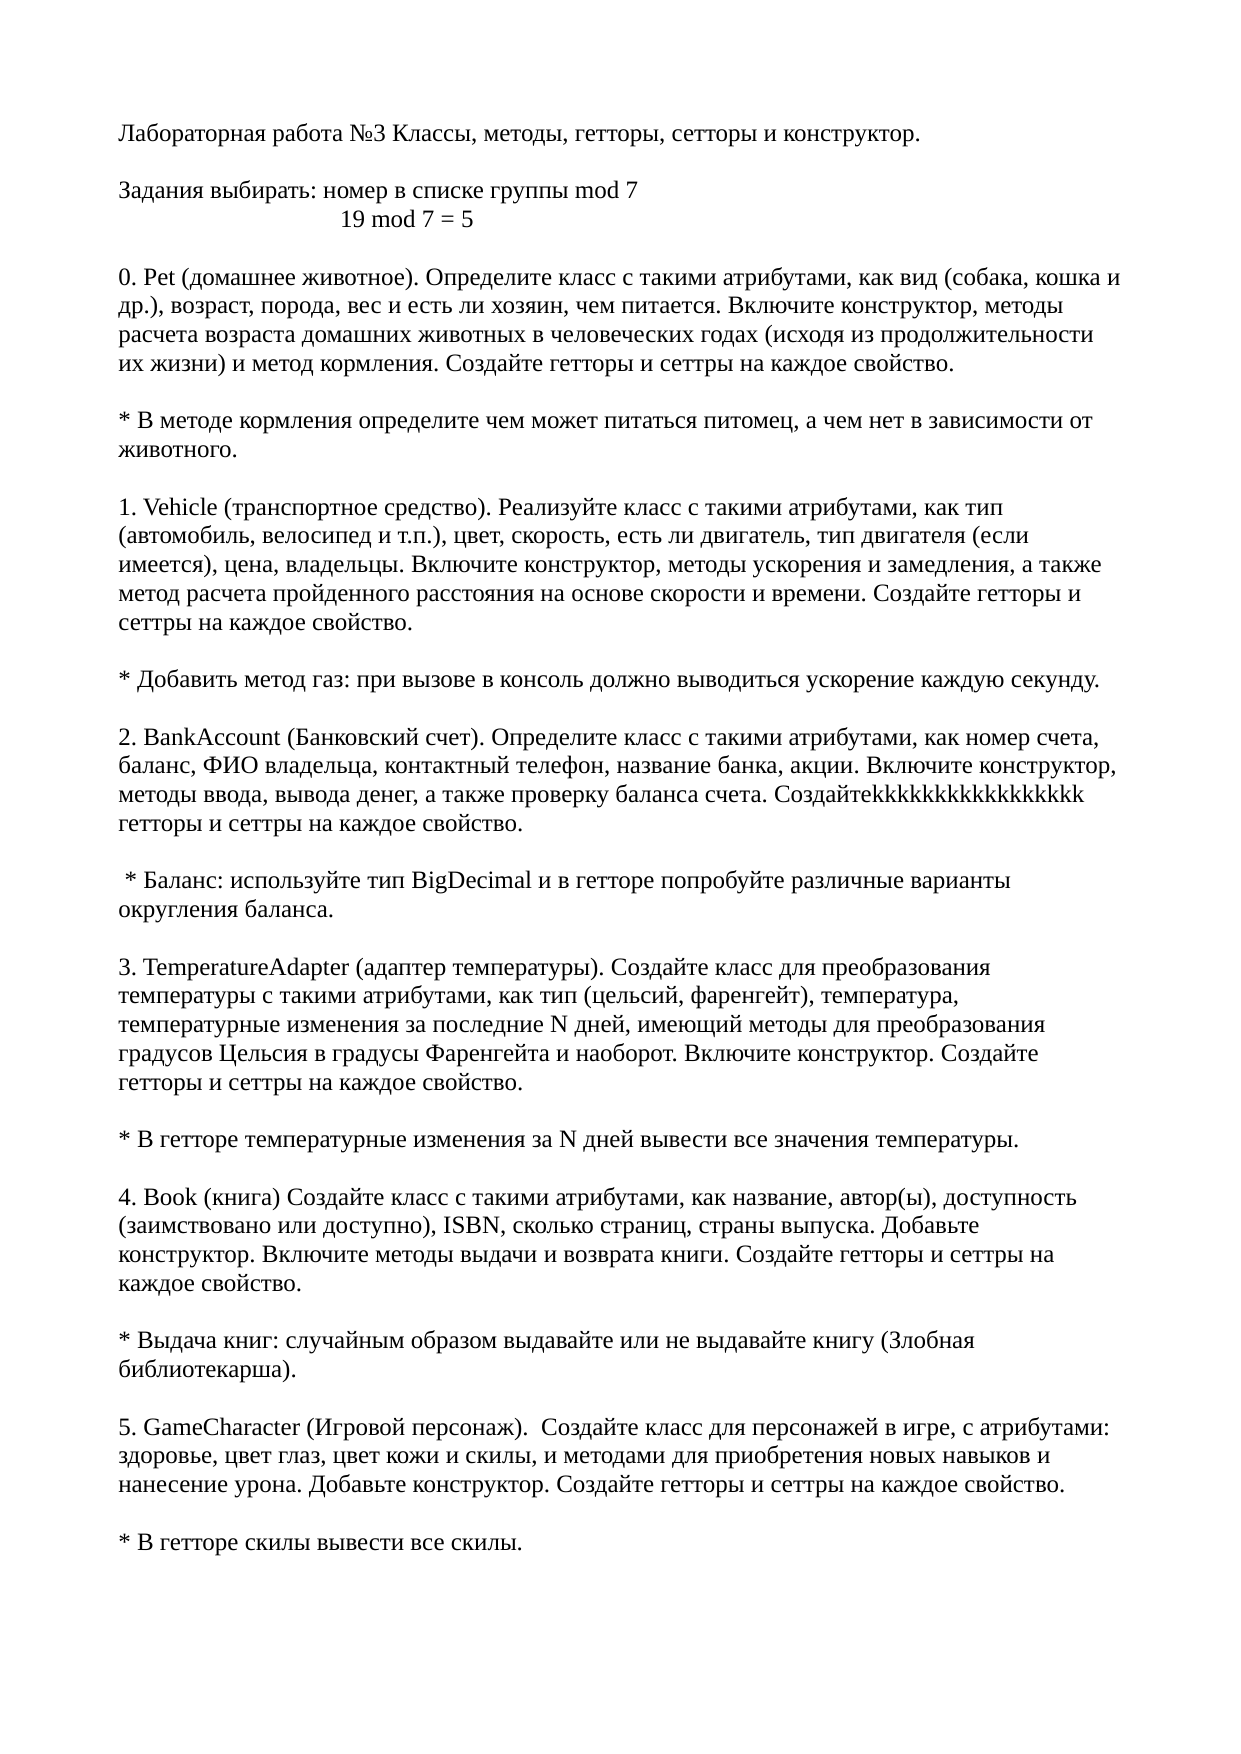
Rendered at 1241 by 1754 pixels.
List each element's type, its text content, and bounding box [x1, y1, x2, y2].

text * Баланс: используйте тип BigDecimal и в гетторе попробуйте различные варианты округления баланса. [118, 866, 1122, 923]
text 5. GameCharacter (Игровой персонаж). Создайте класс для персонажей в игре, с атрибутами: здоровье, цвет глаз, цвет кожи и скилы, и методами для приобретения новых навыков и нанесение урона. Добавьте конструктор. Создайте гетторы и сеттры на каждое свойство. [118, 1412, 1122, 1498]
text 4. Book (книга) Создайте класс с такими атрибутами, как название, автор(ы), доступность (заимствовано или доступно), ISBN, сколько страниц, страны выпуска. Добавьте конструктор. Включите методы выдачи и возврата книги. Создайте гетторы и сеттры на каждое свойство. [118, 1182, 1122, 1297]
text Задания выбирать: номер в списке группы mod 7 [118, 176, 1122, 204]
text * В гетторе скилы вывести все скилы. [118, 1527, 1122, 1556]
text 1. Vehicle (транспортное средство). Реализуйте класс с такими атрибутами, как тип (автомобиль, велосипед и т.п.), цвет, скорость, есть ли двигатель, тип двигателя (если имеется), цена, владельцы. Включите конструктор, методы ускорения и замедления, а также метод расчета пройденного расстояния на основе скорости и времени. Создайте гетторы и сеттры на каждое свойство. [118, 492, 1122, 636]
text 19 mod 7 = 5 [118, 204, 1122, 233]
text 3. TemperatureAdapter (адаптер температуры). Создайте класс для преобразования температуры с такими атрибутами, как тип (цельсий, фаренгейт), температура, температурные изменения за последние N дней, имеющий методы для преобразования градусов Цельсия в градусы Фаренгейта и наоборот. Включите конструктор. Создайте гетторы и сеттры на каждое свойство. [118, 952, 1122, 1096]
text * В гетторе температурные изменения за N дней вывести все значения температуры. [118, 1124, 1122, 1153]
text 2. BankAccount (Банковский счет). Определите класс с такими атрибутами, как номер счета, баланс, ФИО владельца, контактный телефон, название банка, акции. Включите конструктор, методы ввода, вывода денег, а также проверку баланса счета. Создайтеkkkkkkkkkkkkkkkkk гетторы и сеттры на каждое свойство. [118, 722, 1122, 837]
text * Выдача книг: случайным образом выдавайте или не выдавайте книгу (Злобная библиотекарша). [118, 1326, 1122, 1383]
text 0. Pet (домашнее животное). Определите класс с такими атрибутами, как вид (собака, кошка и др.), возраст, порода, вес и есть ли хозяин, чем питается. Включите конструктор, методы расчета возраста домашних животных в человеческих годах (исходя из продолжительности их жизни) и метод кормления. Создайте гетторы и сеттры на каждое свойство. [118, 262, 1122, 377]
text * В методе кормления определите чем может питаться питомец, а чем нет в зависимости от животного. [118, 406, 1122, 463]
text Лабораторная работа №3 Классы, методы, гетторы, сетторы и конструктор. [118, 118, 1122, 147]
text * Добавить метод газ: при вызове в консоль должно выводиться ускорение каждую секунду. [118, 664, 1122, 693]
